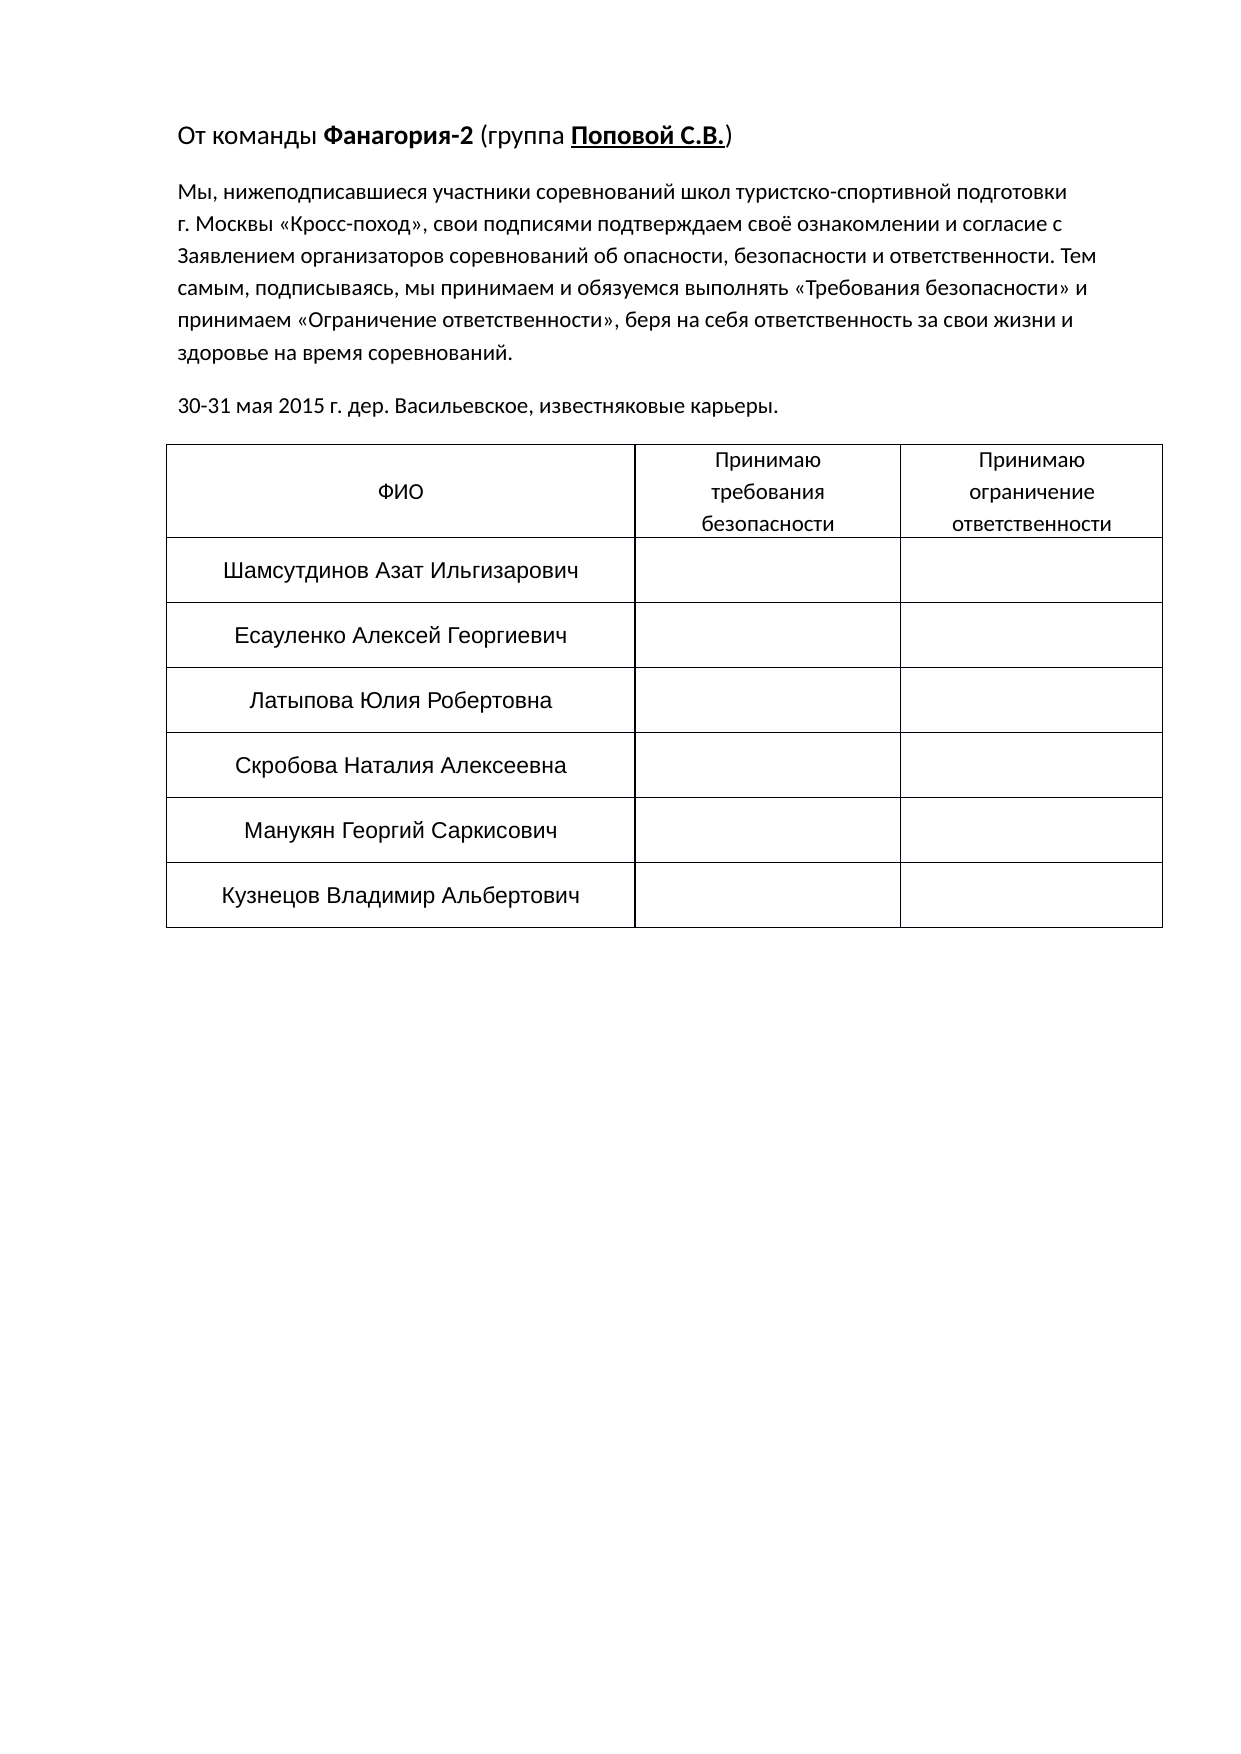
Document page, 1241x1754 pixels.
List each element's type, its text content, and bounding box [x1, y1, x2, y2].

table_cell Скробова Наталия Алексеевна [167, 733, 634, 797]
text От команды Фанагория-2 (группа Поповой С.В.) [177, 118, 1152, 151]
text Мы, нижеподписавшиеся участники соревнований школ туристско-спортивной подготовки г. Москвы «Кросс-поход», свои подписями подтверждаем своё ознакомлении и согласие с Заявлением организаторов соревнований об опасности, безопасности и ответственности. Тем самым, подписываясь, мы принимаем и обязуемся выполнять «Требования безопасности» и принимаем «Ограничение ответственности», беря на себя ответственность за свои жизни и здоровье на время соревнований. [177, 177, 1152, 366]
table_header Принимаю ограничение ответственности [901, 445, 1162, 537]
table_cell [901, 798, 1162, 862]
table_cell [901, 733, 1162, 797]
table_cell [636, 863, 900, 927]
text 30-31 мая 2015 г. дер. Васильевское, известняковые карьеры. [177, 391, 1152, 419]
table_cell Кузнецов Владимир Альбертович [167, 863, 634, 927]
table_cell [901, 668, 1162, 732]
table_cell [636, 538, 900, 602]
table_header Принимаю требования безопасности [636, 445, 900, 537]
table_cell [636, 733, 900, 797]
table_cell Шамсутдинов Азат Ильгизарович [167, 538, 634, 602]
table_cell [901, 538, 1162, 602]
table_cell Латыпова Юлия Робертовна [167, 668, 634, 732]
table_cell [636, 668, 900, 732]
table_cell Есауленко Алексей Георгиевич [167, 603, 634, 667]
table_header ФИО [167, 445, 634, 537]
table_cell Манукян Георгий Саркисович [167, 798, 634, 862]
table_cell [636, 603, 900, 667]
table_cell [636, 798, 900, 862]
table_cell [901, 603, 1162, 667]
table_cell [901, 863, 1162, 927]
